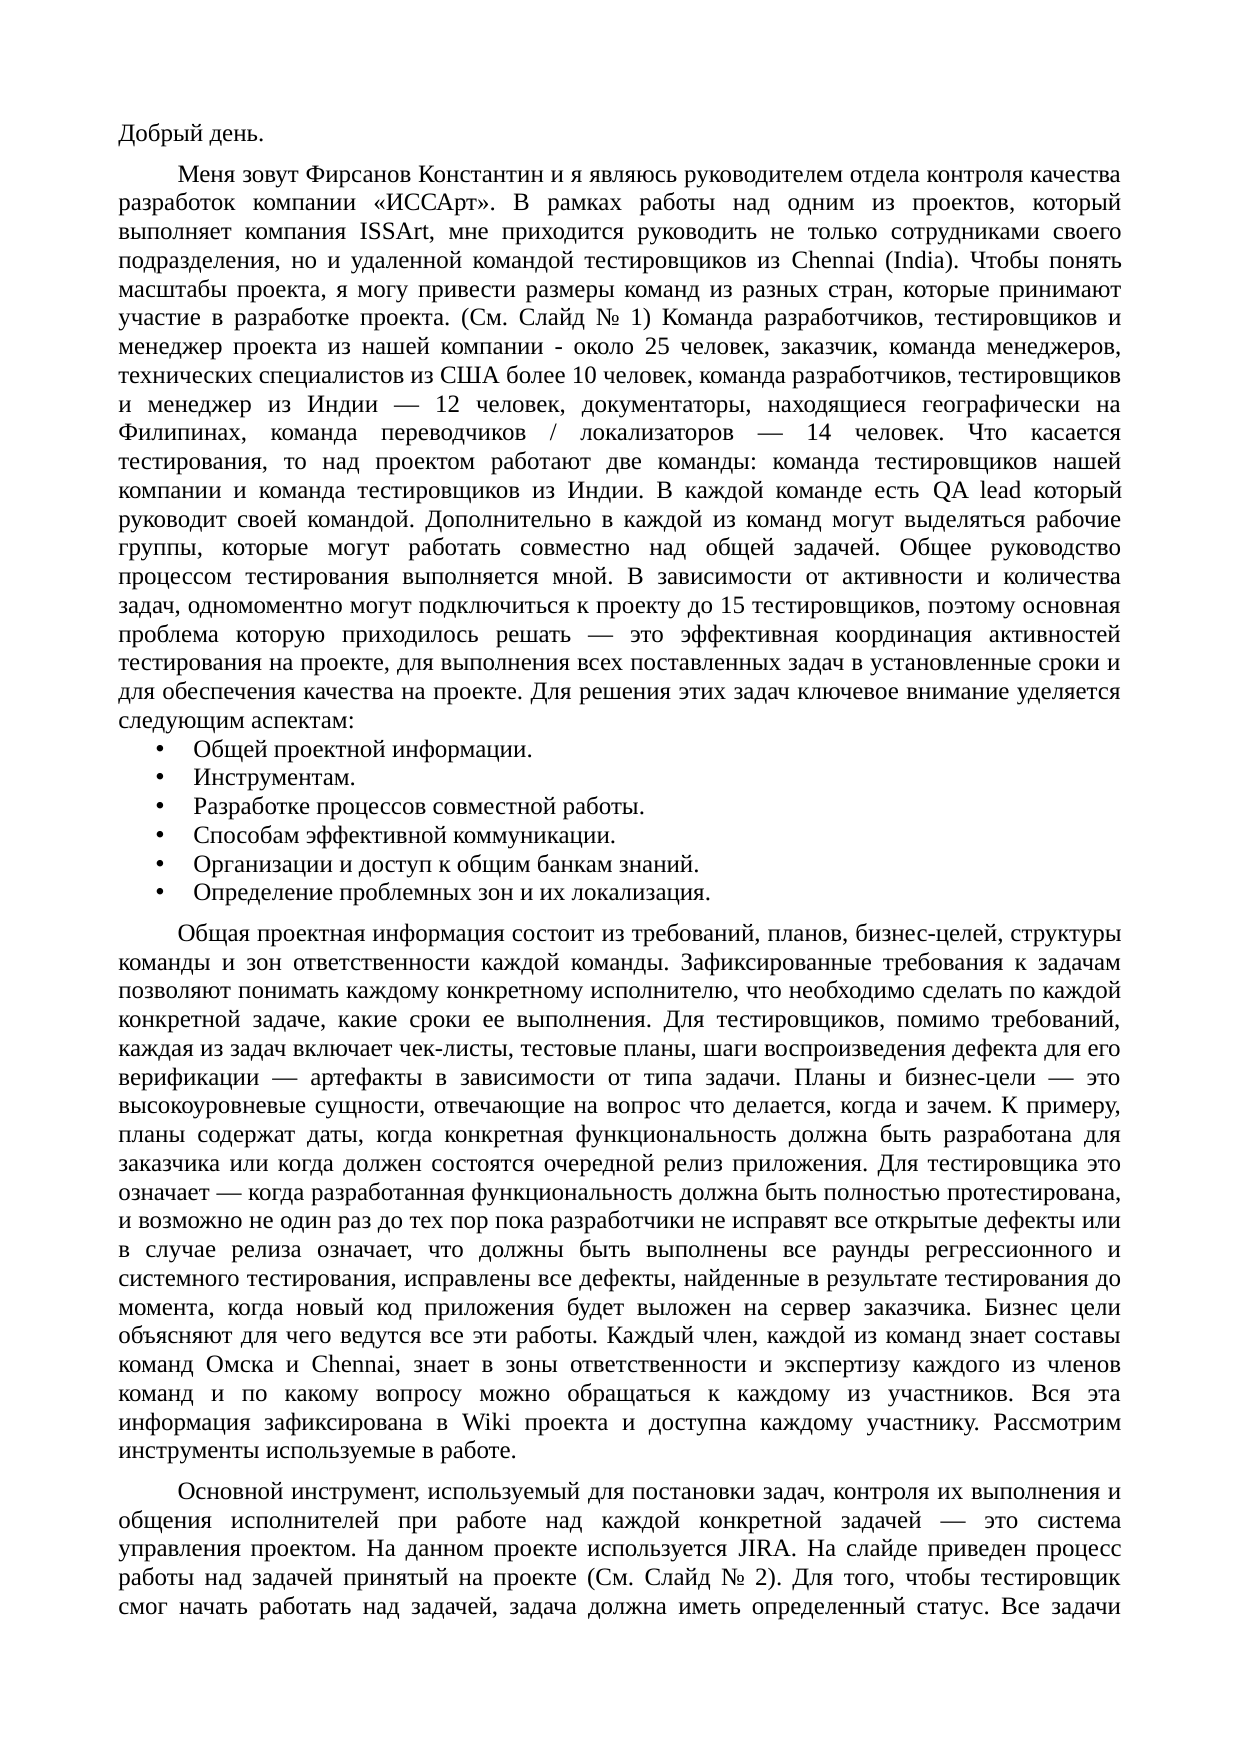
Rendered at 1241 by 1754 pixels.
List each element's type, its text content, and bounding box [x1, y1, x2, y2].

text Меня зовут Фирсанов Константин и я являюсь руководителем отдела контроля качества разработок компании «ИССАрт». В рамках работы над одним из проектов, который выполняет компания ISSArt, мне приходится руководить не только сотрудниками своего подразделения, но и удаленной командой тестировщиков из Chennai (India). Чтобы понять масштабы проекта, я могу привести размеры команд из разных стран, которые принимают участие в разработке проекта. (См. Слайд № 1) Команда разработчиков, тестировщиков и менеджер проекта из нашей компании - около 25 человек, заказчик, команда менеджеров, технических специалистов из США более 10 человек, команда разработчиков, тестировщиков и менеджер из Индии — 12 человек, документаторы, находящиеся географически на Филипинах, команда переводчиков / локализаторов — 14 человек. Что касается тестирования, то над проектом работают две команды: команда тестировщиков нашей компании и команда тестировщиков из Индии. В каждой команде есть QA lead который руководит своей командой. Дополнительно в каждой из команд могут выделяться рабочие группы, которые могут работать совместно над общей задачей. Общее руководство процессом тестирования выполняется мной. В зависимости от активности и количества задач, одномоментно могут подключиться к проекту до 15 тестировщиков, поэтому основная проблема которую приходилось решать — это эффективная координация активностей тестирования на проекте, для выполнения всех поставленных задач в установленные сроки и для обеспечения качества на проекте. Для решения этих задач ключевое внимание уделяется следующим аспектам: [118, 159, 1122, 734]
list Организации и доступ к общим банкам знаний. [156, 849, 1122, 877]
list Инструментам. [156, 762, 1122, 791]
text Основной инструмент, используемый для постановки задач, контроля их выполнения и общения исполнителей при работе над каждой конкретной задачей — это система управления проектом. На данном проекте используется JIRA. На слайде приведен процесс работы над задачей принятый на проекте (См. Слайд № 2). Для того, чтобы тестировщик смог начать работать над задачей, задача должна иметь определенный статус. Все задачи [118, 1476, 1122, 1620]
text Добрый день. [118, 118, 1122, 147]
text Общая проектная информация состоит из требований, планов, бизнес-целей, структуры команды и зон ответственности каждой команды. Зафиксированные требования к задачам позволяют понимать каждому конкретному исполнителю, что необходимо сделать по каждой конкретной задаче, какие сроки ее выполнения. Для тестировщиков, помимо требований, каждая из задач включает чек-листы, тестовые планы, шаги воспроизведения дефекта для его верификации — артефакты в зависимости от типа задачи. Планы и бизнес-цели — это высокоуровневые сущности, отвечающие на вопрос что делается, когда и зачем. К примеру, планы содержат даты, когда конкретная функциональность должна быть разработана для заказчика или когда должен состоятся очередной релиз приложения. Для тестировщика это означает — когда разработанная функциональность должна быть полностью протестирована, и возможно не один раз до тех пор пока разработчики не исправят все открытые дефекты или в случае релиза означает, что должны быть выполнены все раунды регрессионного и системного тестирования, исправлены все дефекты, найденные в результате тестирования до момента, когда новый код приложения будет выложен на сервер заказчика. Бизнес цели объясняют для чего ведутся все эти работы. Каждый член, каждой из команд знает составы команд Омска и Chennai, знает в зоны ответственности и экспертизу каждого из членов команд и по какому вопросу можно обращаться к каждому из участников. Вся эта информация зафиксирована в Wiki проекта и доступна каждому участнику. Рассмотрим инструменты используемые в работе. [118, 918, 1122, 1464]
list Способам эффективной коммуникации. [156, 820, 1122, 849]
list Разработке процессов совместной работы. [156, 791, 1122, 820]
list Общей проектной информации. [156, 734, 1122, 762]
list Определение проблемных зон и их локализация. [156, 877, 1122, 906]
